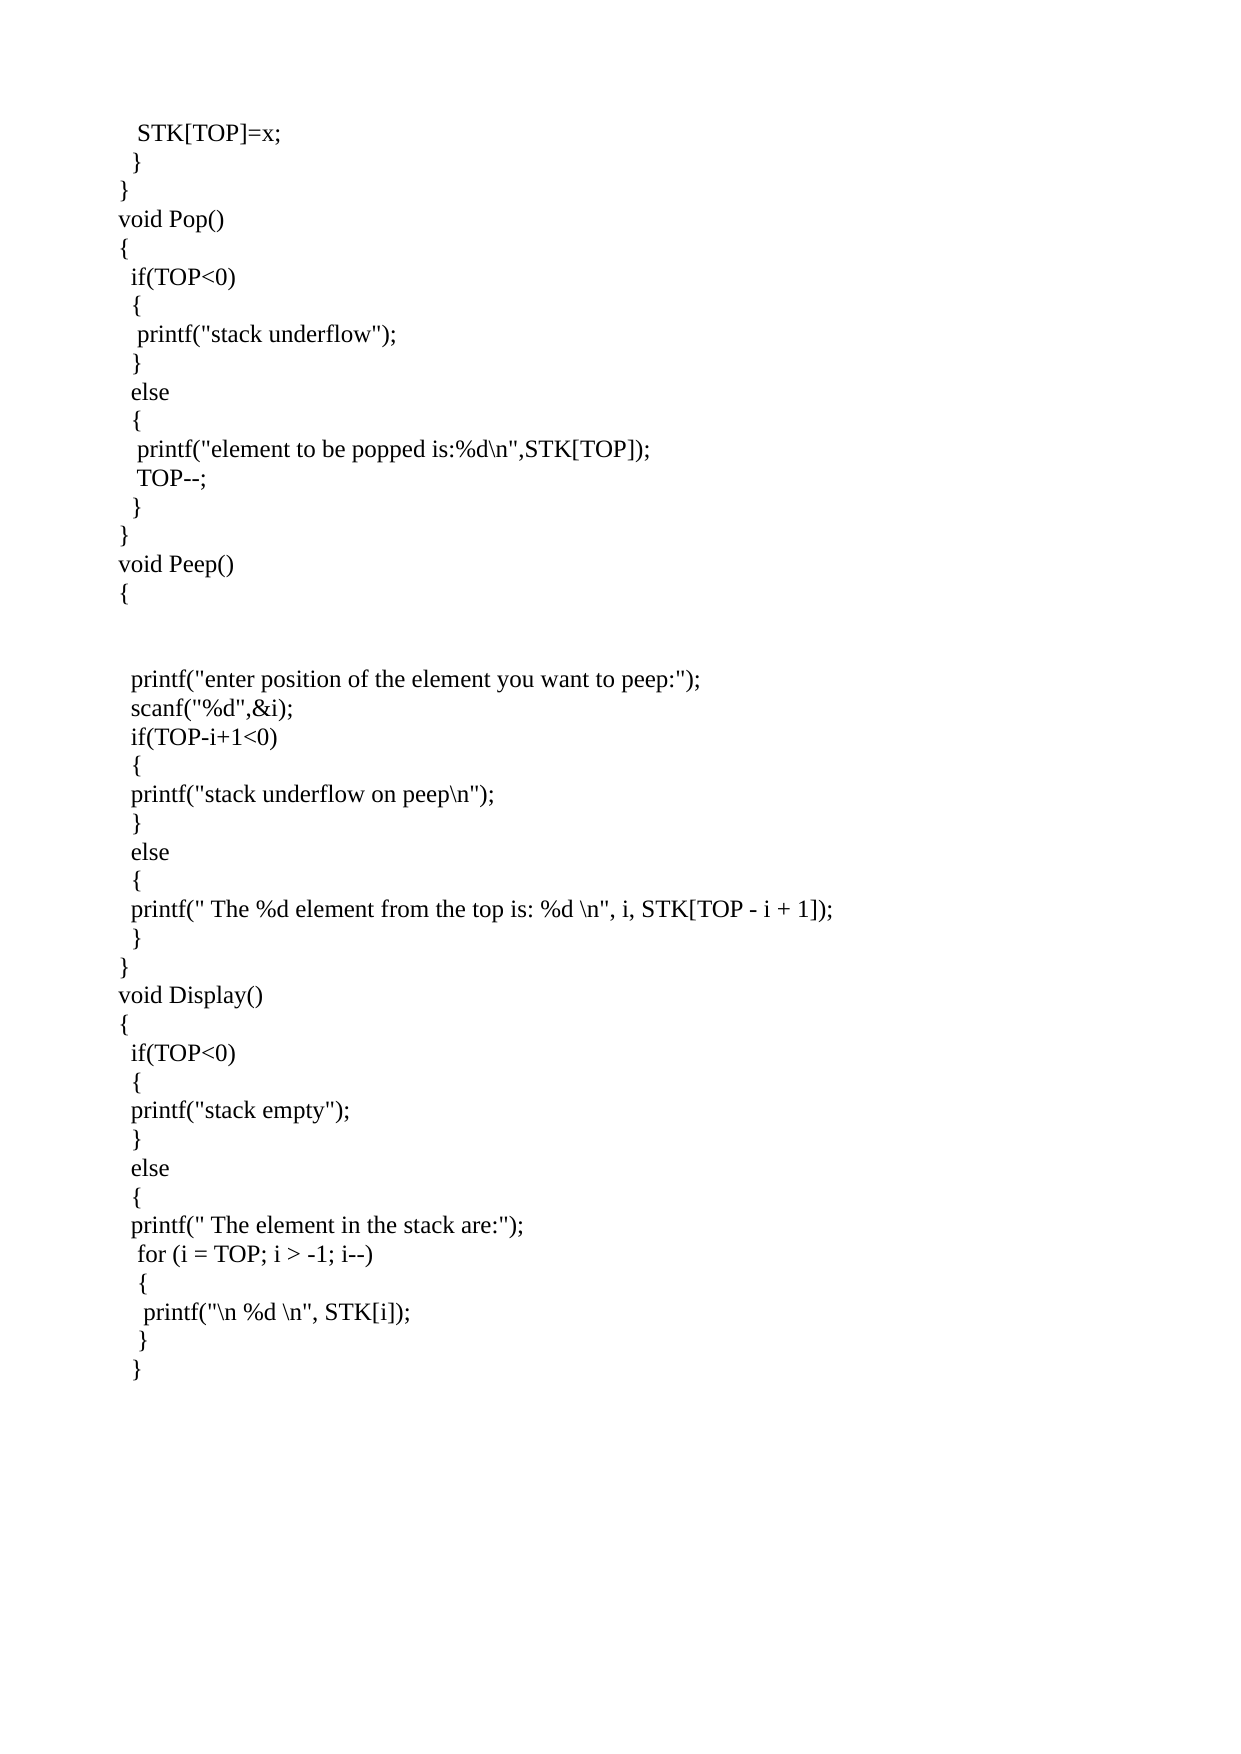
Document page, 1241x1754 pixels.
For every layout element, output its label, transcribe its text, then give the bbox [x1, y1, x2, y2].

text } [118, 492, 1122, 521]
text { [118, 1009, 1122, 1038]
text { [118, 1067, 1122, 1096]
text { [118, 1182, 1122, 1211]
text } [118, 147, 1122, 176]
text else [118, 1153, 1122, 1182]
text } [118, 176, 1122, 204]
text else [118, 377, 1122, 406]
text printf(" The element in the stack are:"); [118, 1211, 1122, 1239]
text { [118, 1268, 1122, 1297]
text printf(" The %d element from the top is: %d \n", i, STK[TOP - i + 1]); [118, 894, 1122, 923]
text } [118, 923, 1122, 952]
text printf("stack underflow on peep\n"); [118, 779, 1122, 808]
text { [118, 291, 1122, 319]
text STK[TOP]=x; [118, 118, 1122, 147]
text else [118, 837, 1122, 866]
text } [118, 808, 1122, 837]
text { [118, 578, 1122, 607]
text for (i = TOP; i > -1; i--) [118, 1239, 1122, 1268]
text { [118, 233, 1122, 262]
text void Display() [118, 981, 1122, 1009]
text scanf("%d",&i); [118, 693, 1122, 722]
text printf("enter position of the element you want to peep:"); [118, 664, 1122, 693]
text void Peep() [118, 549, 1122, 578]
text TOP--; [118, 463, 1122, 492]
text { [118, 406, 1122, 434]
text } [118, 952, 1122, 981]
text void Pop() [118, 204, 1122, 233]
text if(TOP-i+1<0) [118, 722, 1122, 751]
text if(TOP<0) [118, 262, 1122, 291]
text printf("stack underflow"); [118, 319, 1122, 348]
text } [118, 348, 1122, 377]
text printf("\n %d \n", STK[i]); [118, 1297, 1122, 1326]
text } [118, 521, 1122, 549]
text } [118, 1326, 1122, 1354]
text } [118, 1354, 1122, 1383]
text printf("stack empty"); [118, 1096, 1122, 1124]
text } [118, 1124, 1122, 1153]
text { [118, 751, 1122, 779]
text { [118, 866, 1122, 894]
text if(TOP<0) [118, 1038, 1122, 1067]
text printf("element to be popped is:%d\n",STK[TOP]); [118, 434, 1122, 463]
